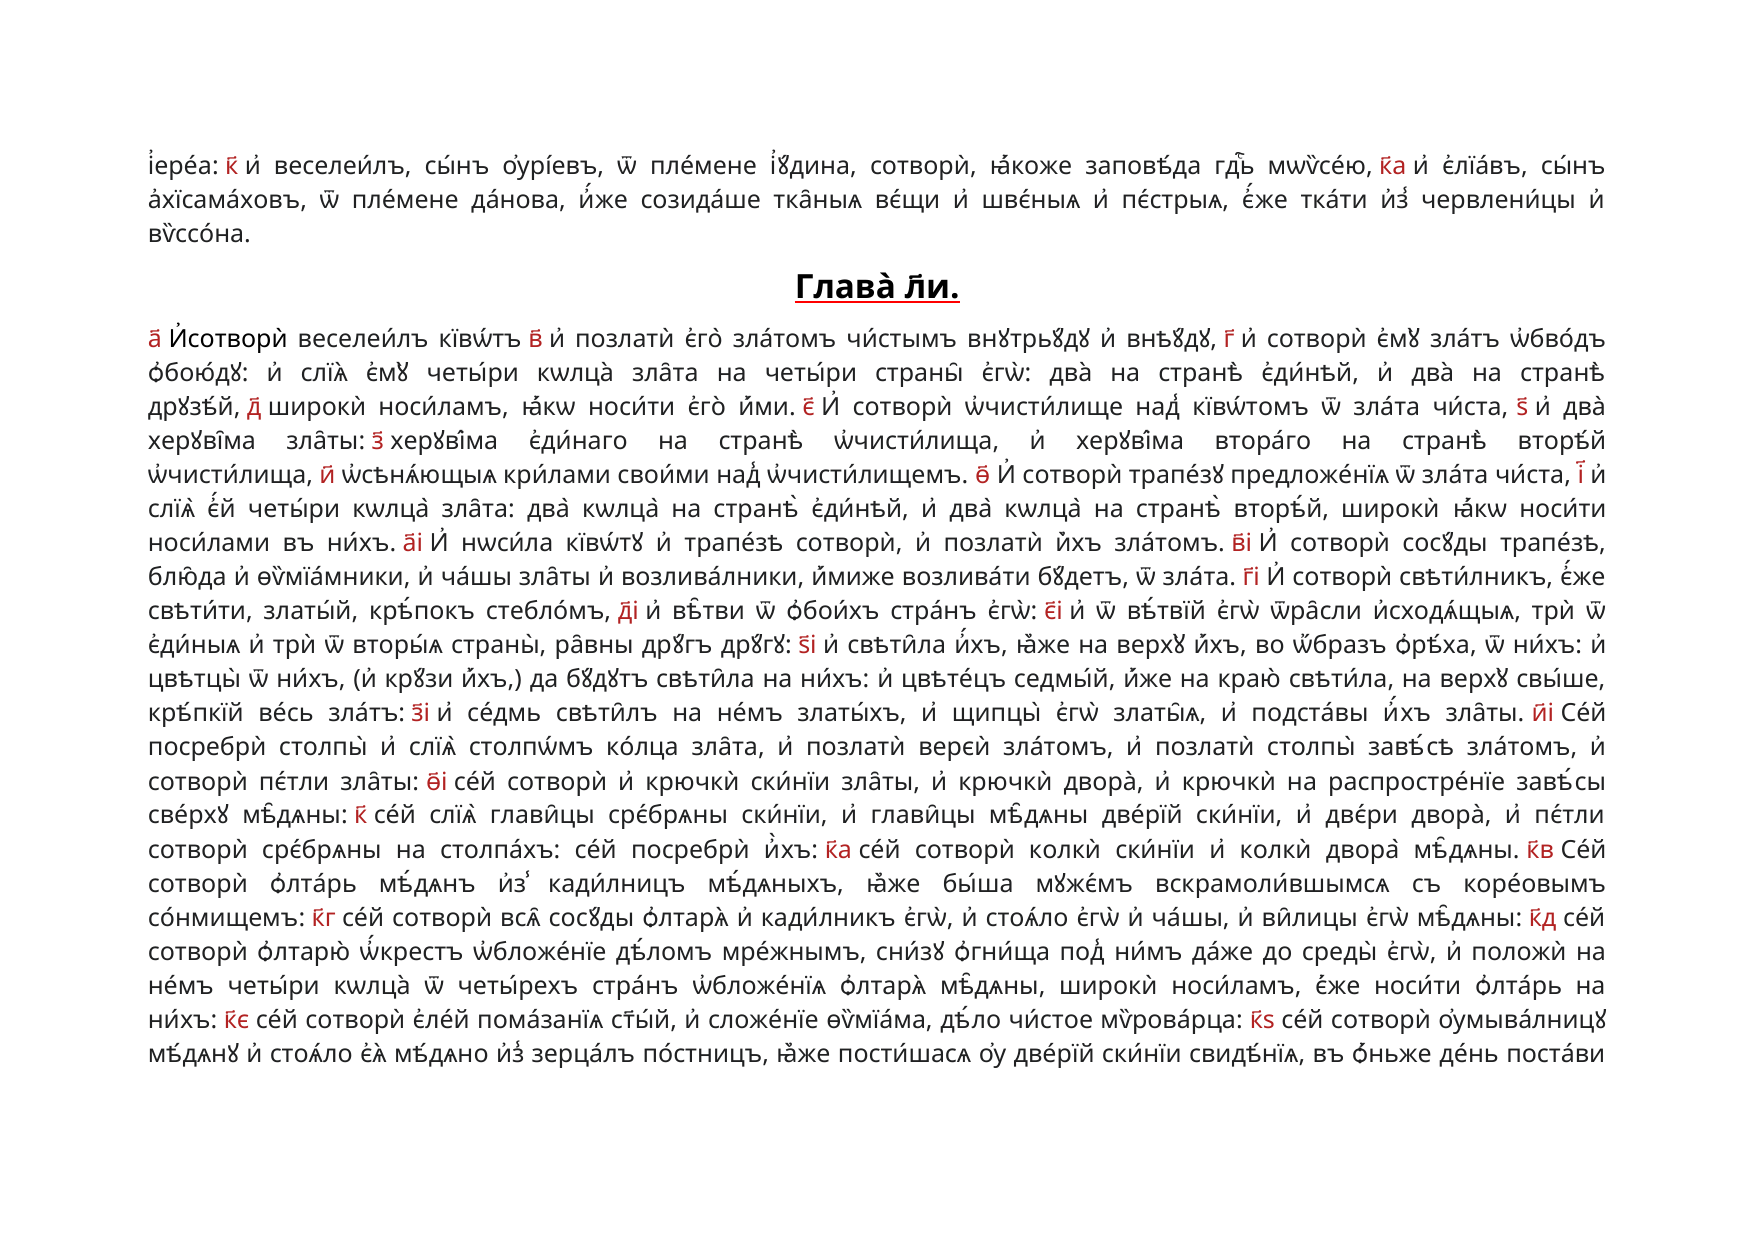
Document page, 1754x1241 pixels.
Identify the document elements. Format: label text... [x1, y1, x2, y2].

text Глава̀ л҃и. [148, 262, 1606, 308]
text і҆ере́а: к҃ и҆ веселеи́лъ, сы́нъ ѹ҆рі́евъ, ѿ пле́мене і҆ꙋ́дина, сотворѝ, ꙗ҆́коже заповѣ́да гдⷭ҇ь мѡѷсе́ю, к҃а и҆ є҆лїа́въ, сы́нъ а҆хїсама́ховъ, ѿ пле́мене да́нова, и҆́же созида́ше тка̑ныѧ вє́щи и҆ швє́ныѧ и҆ пє́стрыѧ, є҆́же тка́ти и҆з̾ червлени́цы и҆ вѷссо́на. [148, 148, 1606, 250]
text а҃ И҆сотворѝ веселеи́лъ кївѡ́тъ в҃ и҆ позлатѝ є҆го̀ зла́томъ чи́стымъ внꙋтрьꙋ́дꙋ и҆ внѣꙋ́дꙋ, г҃ и҆ сотворѝ є҆мꙋ̀ зла́тъ ѡ҆бво́дъ ѻ҆бою́дꙋ: и҆ слїѧ̀ є҆мꙋ̀ четы́ри кѡлца̀ зла̑та на четы́ри страны̑ є҆гѡ̀: два̀ на странѣ̀ є҆ди́нѣй, и҆ два̀ на странѣ̀ дрꙋзѣ́й, д҃ широкѝ носи́ламъ, ꙗ҆́кѡ носи́ти є҆го̀ и҆́ми. є҃ И҆ сотворѝ ѡ҆чисти́лище над̾ кївѡ́томъ ѿ зла́та чи́ста, ѕ҃ и҆ два̀ херꙋві̑ма зла̑ты: з҃ херꙋві́ма є҆ди́наго на странѣ̀ ѡ҆чисти́лища, и҆ херꙋві́ма втора́го на странѣ̀ вторѣ́й ѡ҆чисти́лища, и҃ ѡ҆сѣнѧ́ющыѧ кри́лами свои́ми над̾ ѡ҆чисти́лищемъ. ѳ҃ И҆ сотворѝ трапе́зꙋ предложе́нїѧ ѿ зла́та чи́ста, і҃ и҆ слїѧ̀ є҆́й четы́ри кѡлца̀ зла̑та: два̀ кѡлца̀ на странѣ̀ є҆ди́нѣй, и҆ два̀ кѡлца̀ на странѣ̀ вторѣ́й, широкѝ ꙗ҆́кѡ носи́ти носи́лами въ ни́хъ. а҃і И҆ нѡси́ла кївѡ́тꙋ и҆ трапе́зѣ сотворѝ, и҆ позлатѝ и҆̀хъ зла́томъ. в҃і И҆ сотворѝ сосꙋ́ды трапе́зѣ, блю̑да и҆ ѳѷмїа́мники, и҆ ча́шы зла̑ты и҆ возлива́лники, и҆́миже возлива́ти бꙋ́детъ, ѿ зла́та. г҃і И҆ сотворѝ свѣти́лникъ, є҆́же свѣти́ти, златы́й, крѣ́покъ стебло́мъ, д҃і и҆ вѣ̑тви ѿ ѻ҆бои́хъ стра́нъ є҆гѡ̀: є҃і и҆ ѿ вѣ́твїй є҆гѡ̀ ѿра̑сли и҆сходѧ́щыѧ, трѝ ѿ є҆ди́ныѧ и҆ трѝ ѿ вторы́ѧ страны̀, ра̑вны дрꙋ́гъ дрꙋ́гꙋ: ѕ҃і и҆ свѣти̑ла и҆́хъ, ꙗ҆̀же на верхꙋ̀ и҆́хъ, во ѡ҆́бразъ ѻ҆рѣ́ха, ѿ ни́хъ: и҆ цвѣтцы̀ ѿ ни́хъ, (и҆ крꙋ́зи и҆́хъ,) да бꙋ́дꙋтъ свѣти̑ла на ни́хъ: и҆ цвѣте́цъ седмы́й, и҆́же на краю̀ свѣти́ла, на верхꙋ̀ свы́ше, крѣ́пкїй ве́сь зла́тъ: з҃і и҆ се́дмь свѣти̑лъ на не́мъ златы́хъ, и҆ щипцы̀ є҆гѡ̀ златы̑ѧ, и҆ подста́вы и҆́хъ зла̑ты. и҃і Се́й посребрѝ столпы̀ и҆ слїѧ̀ столпѡ́мъ ко́лца зла̑та, и҆ позлатѝ верєѝ зла́томъ, и҆ позлатѝ столпы̀ завѣ́сѣ зла́томъ, и҆ сотворѝ пє́тли зла̑ты: ѳ҃і се́й сотворѝ и҆ крючкѝ ски́нїи зла̑ты, и҆ крючкѝ двора̀, и҆ крючкѝ на распростре́нїе завѣ́сы све́рхꙋ мѣ̑дѧны: к҃ се́й слїѧ̀ глави̑цы срє́брѧны ски́нїи, и҆ глави̑цы мѣ̑дѧны две́рїй ски́нїи, и҆ двє́ри двора̀, и҆ пє́тли сотворѝ срє́брѧны на столпа́хъ: се́й посребрѝ и҆̀хъ: к҃а се́й сотворѝ колкѝ ски́нїи и҆ колкѝ двора̀ мѣ̑дѧны. к҃в Се́й сотворѝ ѻ҆лта́рь мѣ́дѧнъ и҆з̾ кади́лницъ мѣ́дѧныхъ, ꙗ҆̀же бы́ша мꙋжє́мъ вскрамоли́вшымсѧ съ коре́овымъ со́нмищемъ: к҃г се́й сотворѝ всѧ̑ сосꙋ́ды ѻ҆лтарѧ̀ и҆ кади́лникъ є҆гѡ̀, и҆ стоѧ́ло є҆гѡ̀ и҆ ча́шы, и҆ ви̑лицы є҆гѡ̀ мѣ̑дѧны: к҃д се́й сотворѝ ѻ҆лтарю̀ ѡ҆́крестъ ѡ҆бложе́нїе дѣ́ломъ мре́жнымъ, сни́зꙋ ѻ҆гни́ща под̾ ни́мъ да́же до среды̀ є҆гѡ̀, и҆ положѝ на не́мъ четы́ри кѡлца̀ ѿ четы́рехъ стра́нъ ѡ҆бложе́нїѧ ѻ҆лтарѧ̀ мѣ̑дѧны, широкѝ носи́ламъ, є҆́же носи́ти ѻ҆лта́рь на ни́хъ: к҃є се́й сотворѝ є҆ле́й пома́занїѧ ст҃ы́й, и҆ сложе́нїе ѳѷмїа́ма, дѣ́ло чи́стое мѷрова́рца: к҃ѕ се́й сотворѝ ѹ҆мыва́лницꙋ мѣ́дѧнꙋ и҆ стоѧ́ло є҆ѧ̀ мѣ́дѧно и҆з̾ зерца́лъ по́стницъ, ꙗ҆̀же пости́шасѧ ѹ҆ две́рїй ски́нїи свидѣ́нїѧ, въ ѻ҆́ньже де́нь поста́ви [148, 320, 1606, 1070]
